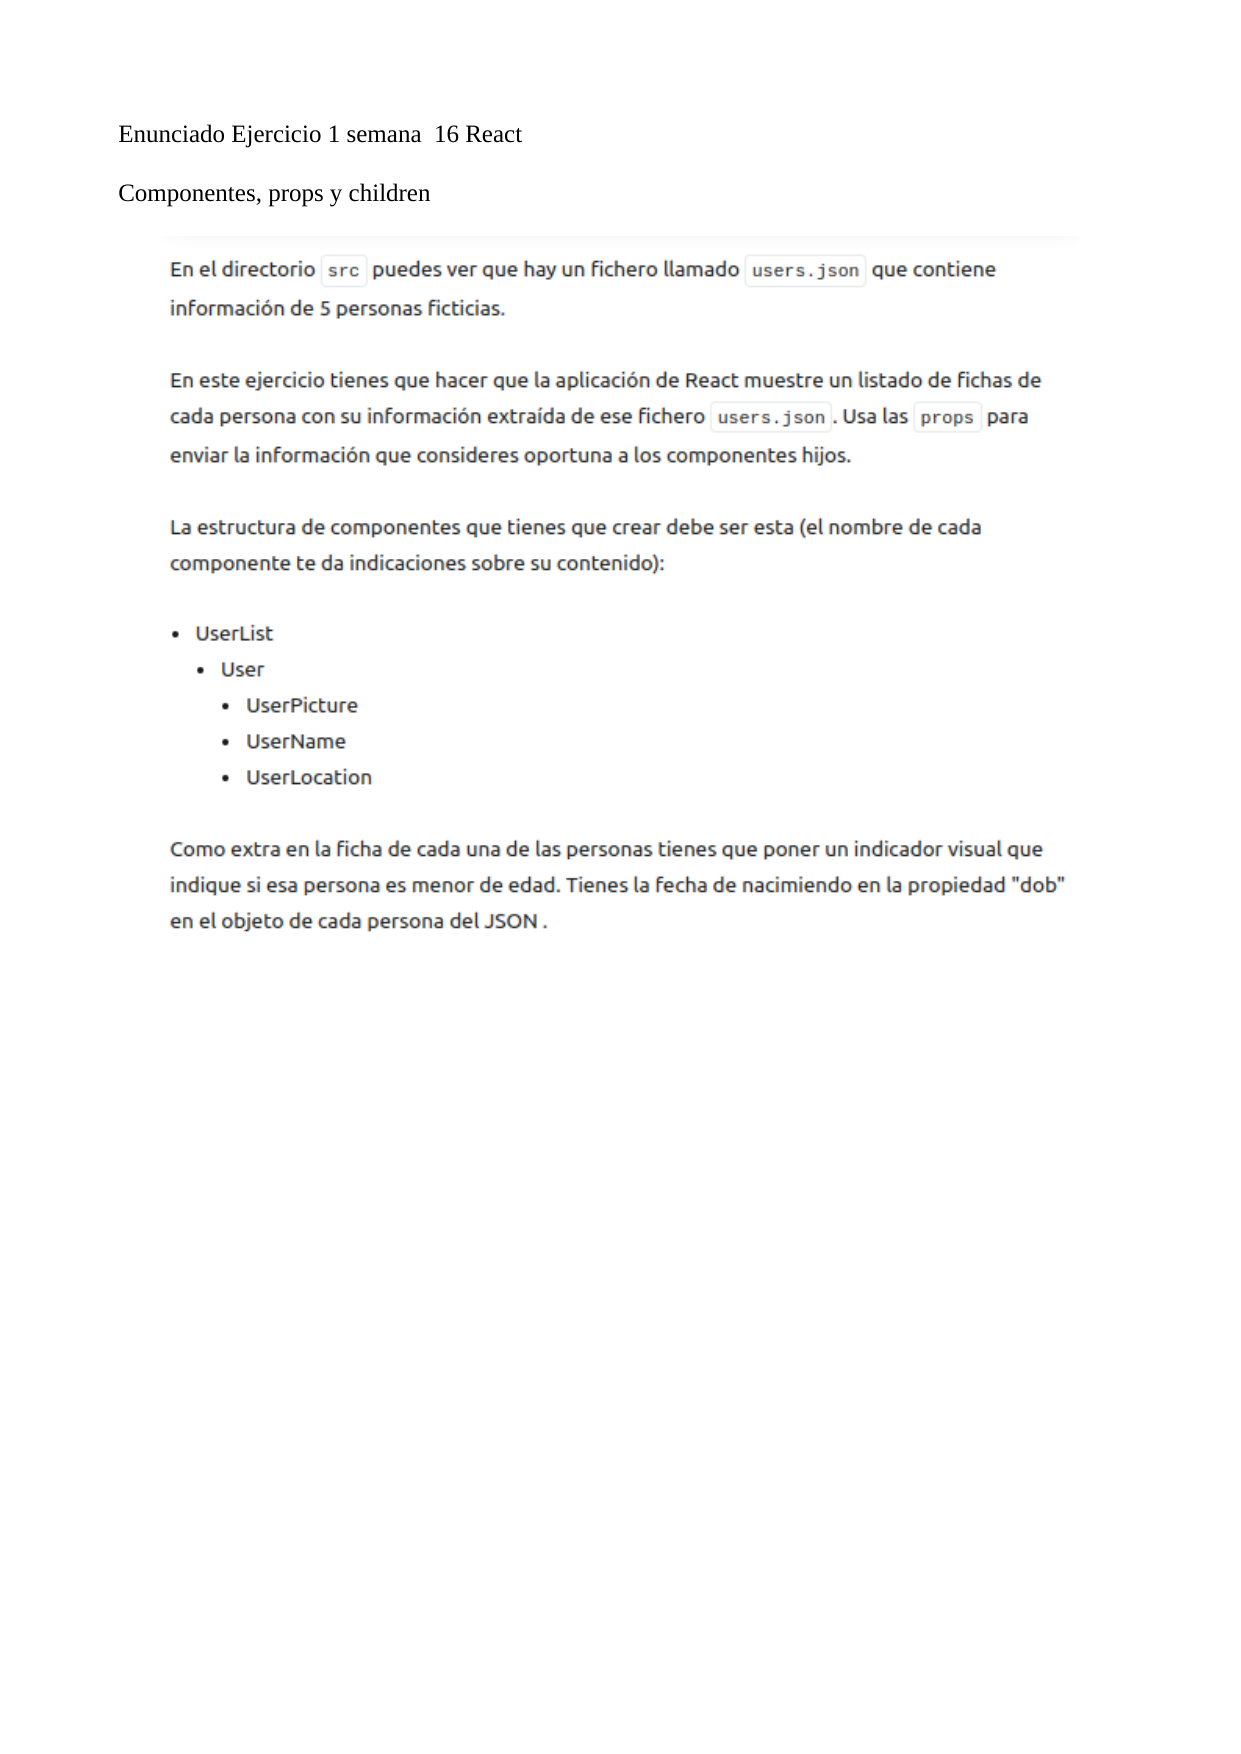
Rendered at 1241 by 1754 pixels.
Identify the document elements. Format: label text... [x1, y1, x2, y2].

picture [160, 236, 1081, 955]
text Enunciado Ejercicio 1 semana 16 React [118, 118, 1122, 148]
text Componentes, props y children [118, 177, 1122, 207]
